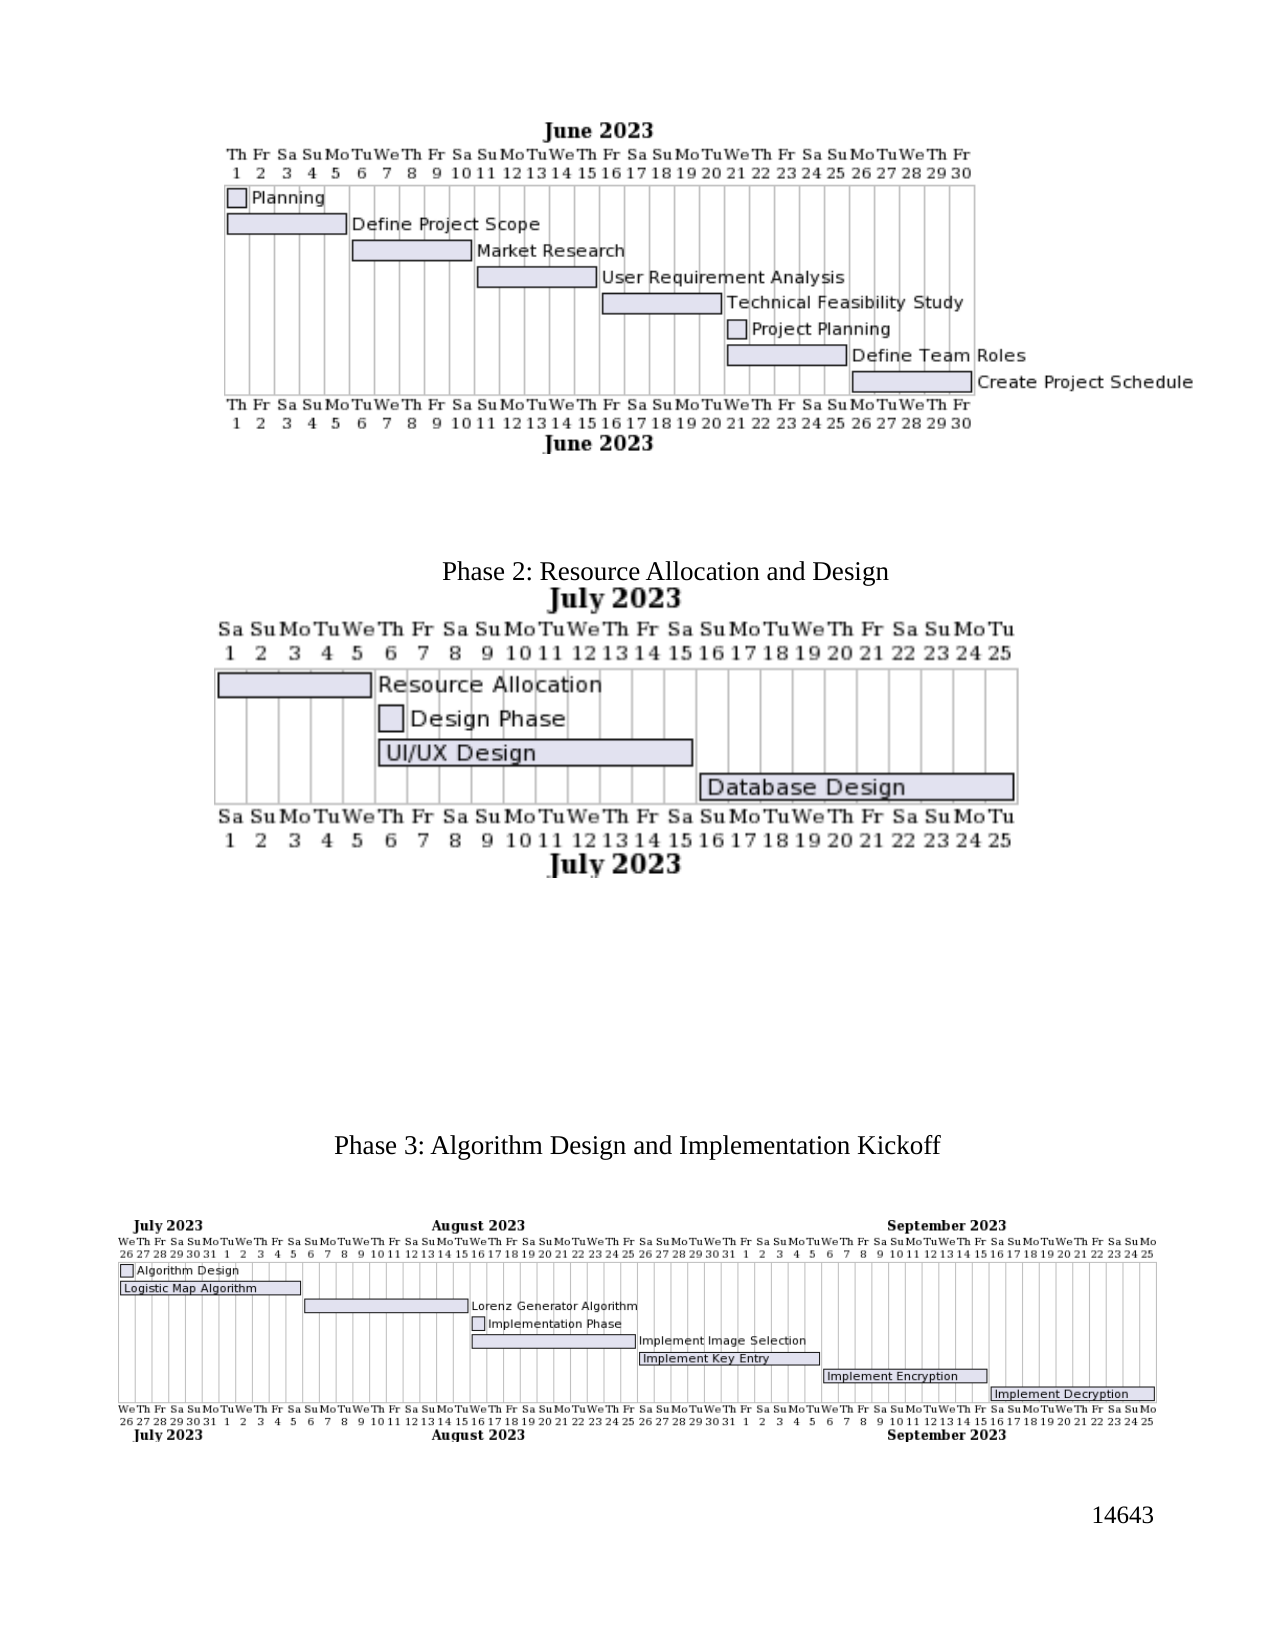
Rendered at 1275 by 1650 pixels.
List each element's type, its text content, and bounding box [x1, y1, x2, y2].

text Phase 3: Algorithm Design and Implementation Kickoff [121, 1129, 1154, 1161]
picture [224, 121, 1196, 454]
picture [118, 1219, 1157, 1442]
picture [214, 586, 1019, 878]
text Phase 2: Resource Allocation and Design [177, 554, 1154, 586]
